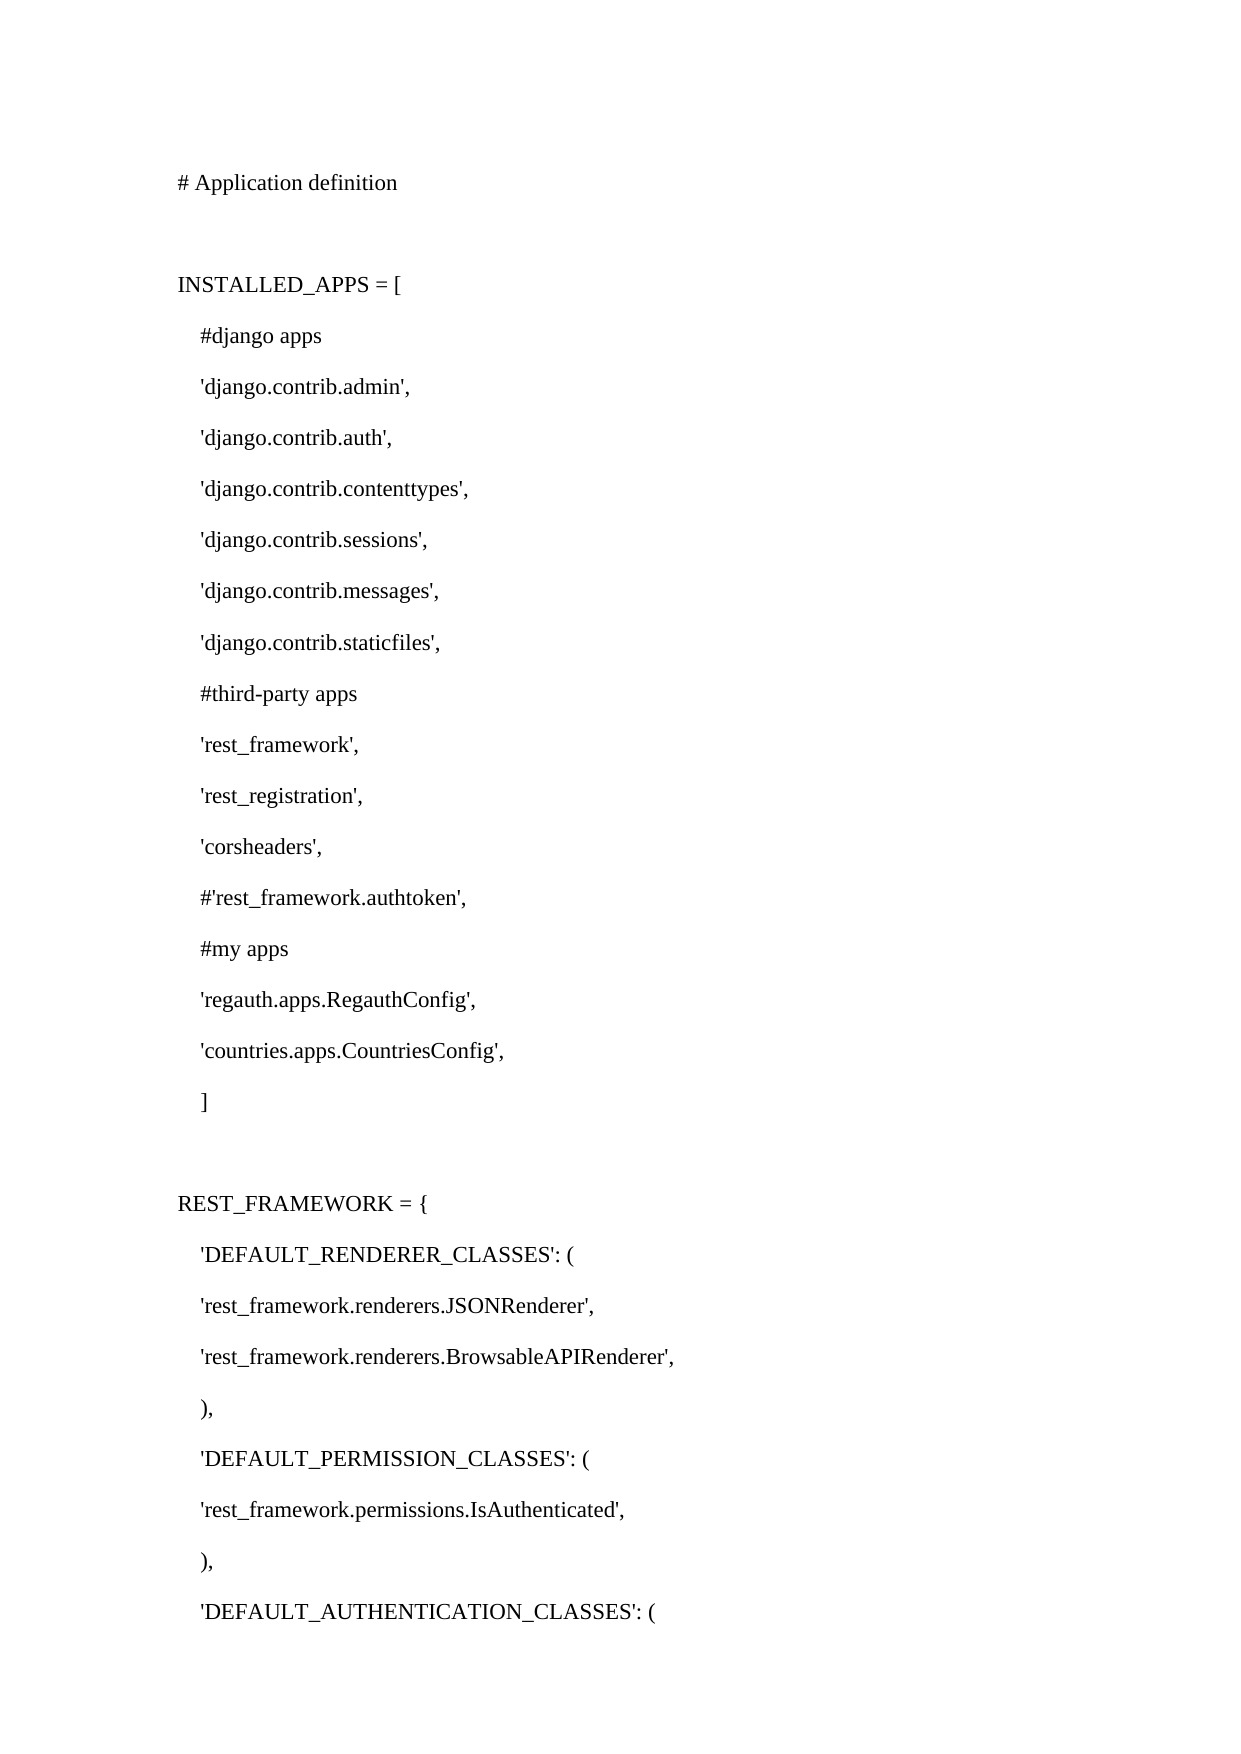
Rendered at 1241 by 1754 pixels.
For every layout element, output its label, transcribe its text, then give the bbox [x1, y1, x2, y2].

text ), [177, 1547, 1152, 1574]
text 'django.contrib.messages', [177, 577, 1152, 604]
text 'DEFAULT_RENDERER_CLASSES': ( [177, 1241, 1152, 1267]
text # Application definition [177, 169, 1152, 196]
text #my apps [177, 935, 1152, 961]
text #'rest_framework.authtoken', [177, 884, 1152, 910]
text 'regauth.apps.RegauthConfig', [177, 986, 1152, 1012]
text 'django.contrib.admin', [177, 373, 1152, 400]
text 'rest_framework.renderers.JSONRenderer', [177, 1292, 1152, 1318]
text #django apps [177, 322, 1152, 349]
text 'django.contrib.staticfiles', [177, 628, 1152, 655]
text 'DEFAULT_PERMISSION_CLASSES': ( [177, 1445, 1152, 1472]
text ] [177, 1088, 1152, 1114]
text ), [177, 1394, 1152, 1421]
text 'rest_framework.renderers.BrowsableAPIRenderer', [177, 1343, 1152, 1369]
text 'corsheaders', [177, 833, 1152, 859]
text 'django.contrib.sessions', [177, 526, 1152, 553]
text 'rest_registration', [177, 782, 1152, 808]
text INSTALLED_APPS = [ [177, 271, 1152, 298]
text 'django.contrib.auth', [177, 424, 1152, 451]
text 'rest_framework.permissions.IsAuthenticated', [177, 1496, 1152, 1523]
text REST_FRAMEWORK = { [177, 1190, 1152, 1216]
text 'rest_framework', [177, 731, 1152, 757]
text 'DEFAULT_AUTHENTICATION_CLASSES': ( [177, 1598, 1152, 1625]
text 'django.contrib.contenttypes', [177, 475, 1152, 502]
text 'countries.apps.CountriesConfig', [177, 1037, 1152, 1063]
text #third-party apps [177, 679, 1152, 706]
